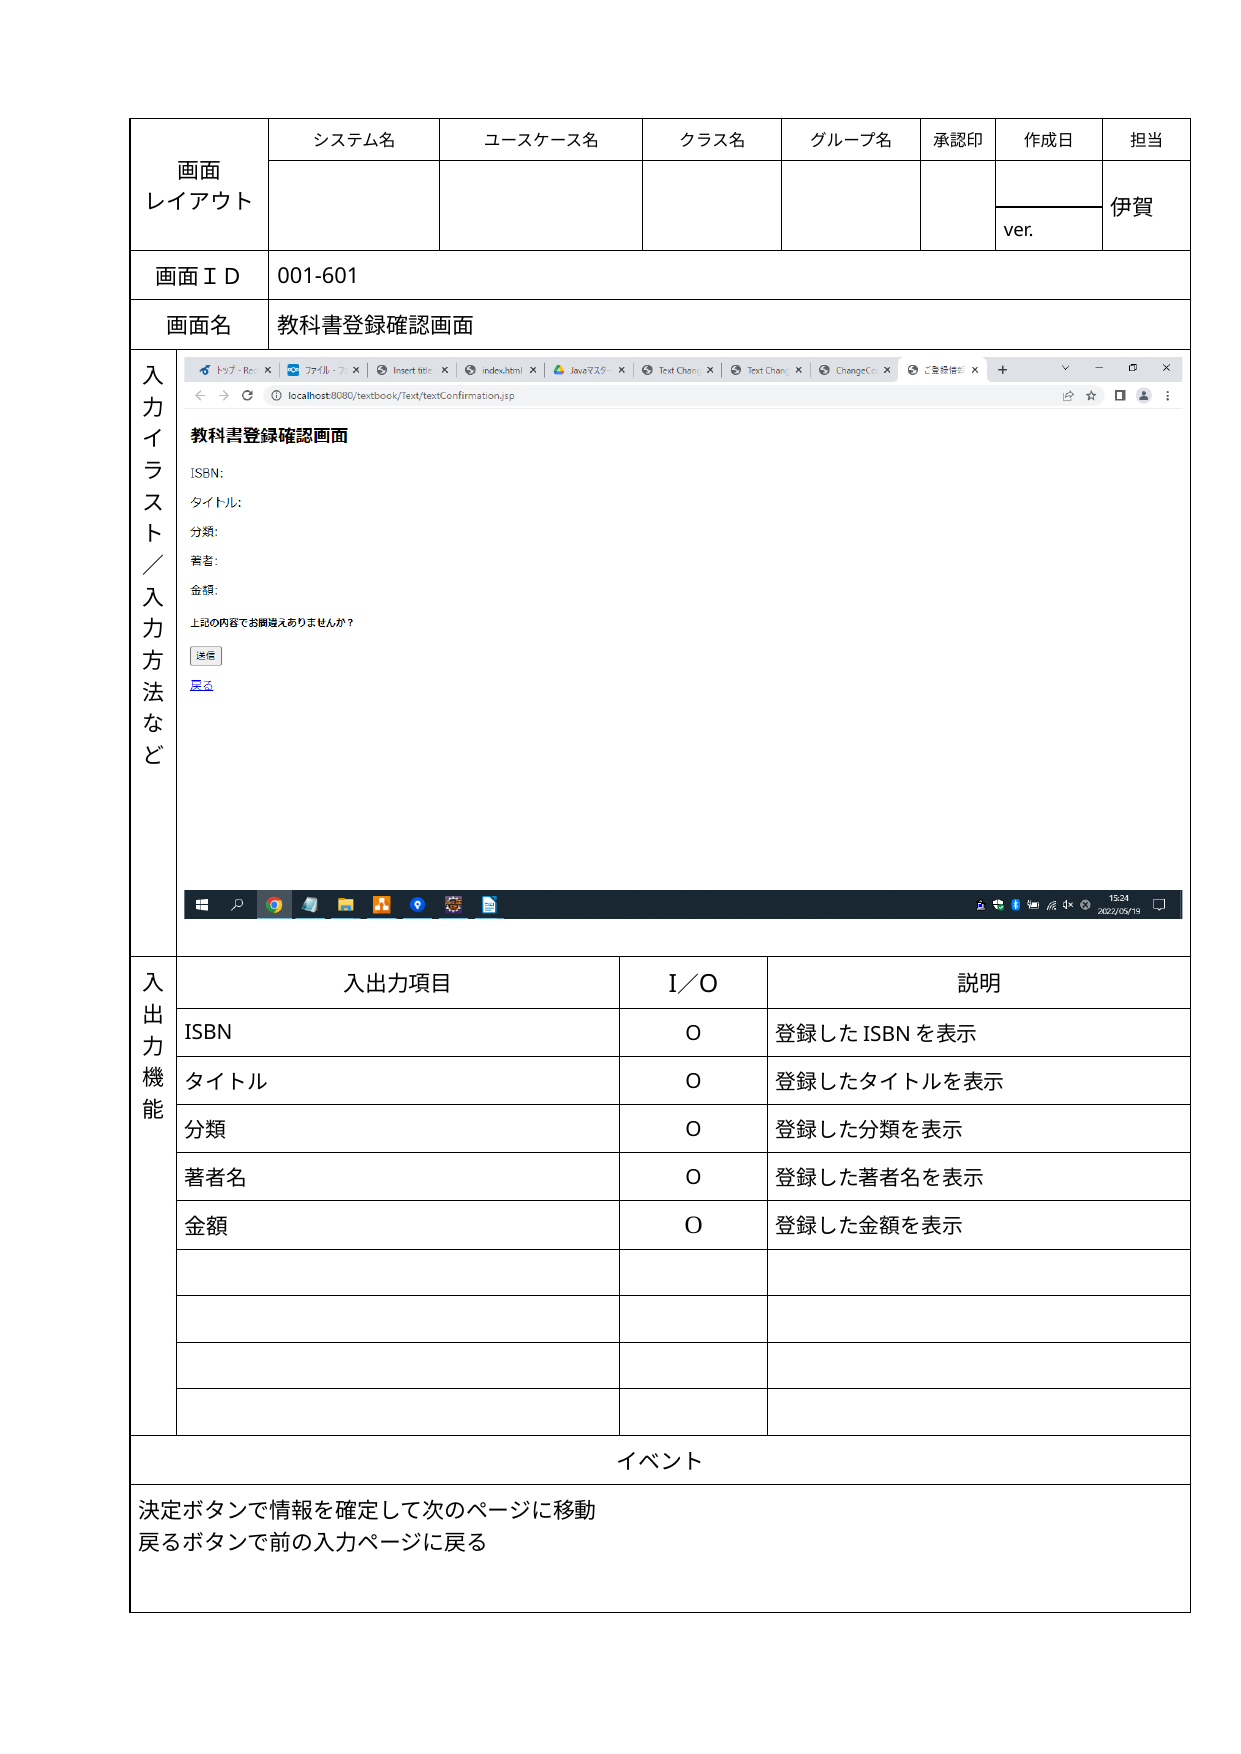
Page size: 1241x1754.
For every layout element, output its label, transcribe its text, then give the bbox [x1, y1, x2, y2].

table_cell O [620, 1105, 767, 1152]
table_cell イベント [131, 1436, 1190, 1484]
table_cell O [620, 1201, 767, 1249]
table_header システム名 [269, 119, 439, 160]
table_cell [768, 1250, 1190, 1295]
table_cell [768, 1296, 1190, 1342]
table_cell [177, 1389, 619, 1435]
table_cell [782, 161, 920, 250]
table_cell [643, 161, 781, 250]
table_cell 決定ボタンで情報を確定して次のページに移動 戻るボタンで前の入力ページに戻る [131, 1485, 1190, 1612]
table_cell 分類 [177, 1105, 619, 1152]
table_cell [177, 350, 1190, 956]
table_cell [620, 1296, 767, 1342]
table_header クラス名 [643, 119, 781, 160]
table_header 画面 レイアウト [131, 119, 268, 250]
table_cell O [620, 1009, 767, 1056]
table_cell [177, 1250, 619, 1295]
table_header 作成日 [996, 119, 1102, 160]
table_header 承認印 [921, 119, 995, 160]
table_cell 入出力項目 [177, 957, 619, 1008]
table_cell ISBN [177, 1009, 619, 1056]
table_cell [269, 161, 439, 250]
table_cell 登録した著者名を表示 [768, 1153, 1190, 1199]
table_cell [177, 1296, 619, 1342]
table_cell 登録したISBNを表示 [768, 1009, 1190, 1056]
table_cell 伊賀 [1103, 161, 1190, 250]
table_cell [768, 1389, 1190, 1435]
table_cell [177, 1343, 619, 1388]
table_cell [996, 161, 1102, 206]
table_cell 入力イラスト／入力方法など [131, 350, 176, 956]
table_cell 金額 [177, 1201, 619, 1249]
table_cell [620, 1250, 767, 1295]
table_cell 説明 [768, 957, 1190, 1008]
table_cell 001-601 [269, 251, 1190, 299]
picture [184, 357, 1183, 919]
table_cell I／O [620, 957, 767, 1008]
table_cell 登録した金額を表示 [768, 1201, 1190, 1249]
table_cell 登録した分類を表示 [768, 1105, 1190, 1152]
table_cell タイトル [177, 1057, 619, 1104]
table_cell [620, 1343, 767, 1388]
table_cell 著者名 [177, 1153, 619, 1199]
table_cell 教科書登録確認画面 [269, 300, 1190, 348]
table_cell O [620, 1057, 767, 1104]
table_header 担当 [1103, 119, 1190, 160]
table_cell [620, 1389, 767, 1435]
table_cell 登録したタイトルを表示 [768, 1057, 1190, 1104]
table_cell ver. [996, 208, 1102, 250]
table_header グループ名 [782, 119, 920, 160]
table_cell 画面名 [131, 300, 268, 348]
table_cell 入出力機能 [131, 957, 176, 1435]
table_cell 画面ＩＤ [131, 251, 268, 299]
table_header ユースケース名 [440, 119, 642, 160]
table_cell O [620, 1153, 767, 1199]
table_cell [768, 1343, 1190, 1388]
table_cell [440, 161, 642, 250]
table_cell [921, 161, 995, 250]
